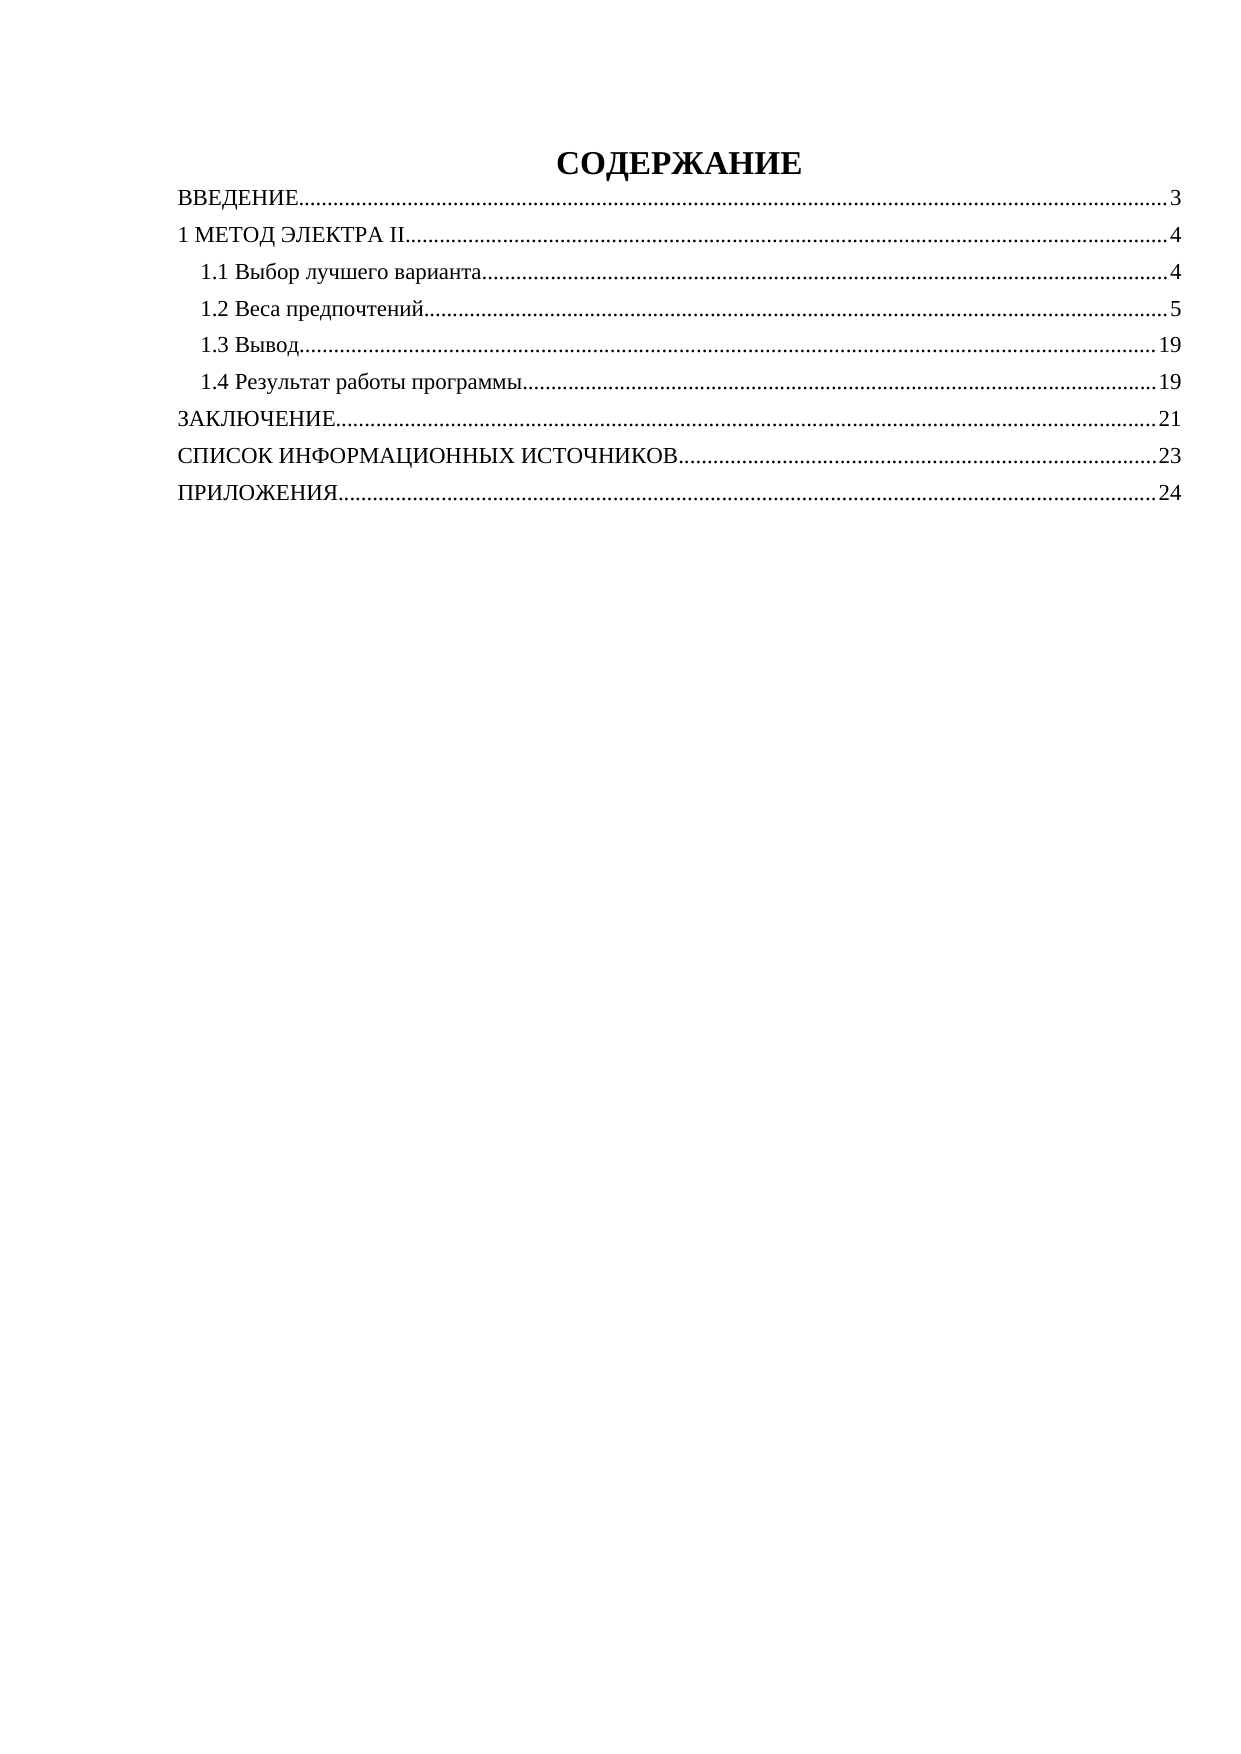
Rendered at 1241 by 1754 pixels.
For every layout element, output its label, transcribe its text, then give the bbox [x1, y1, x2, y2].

text 1 МЕТОД ЭЛЕКТРА II 4 [177, 221, 1181, 248]
text СПИСОК ИНФОРМАЦИОННЫХ ИСТОЧНИКОВ 23 [177, 442, 1181, 468]
text 1.1 Выбор лучшего варианта 4 [200, 258, 1181, 284]
text 1.2 Веса предпочтений 5 [200, 295, 1181, 321]
subtitle СОДЕРЖАНИЕ [177, 143, 1181, 181]
text ВВЕДЕНИЕ 3 [177, 184, 1181, 211]
text 1.4 Результат работы программы 19 [200, 368, 1181, 395]
text ЗАКЛЮЧЕНИЕ 21 [177, 405, 1181, 431]
text 1.3 Вывод 19 [200, 332, 1181, 358]
text ПРИЛОЖЕНИЯ 24 [177, 479, 1181, 505]
